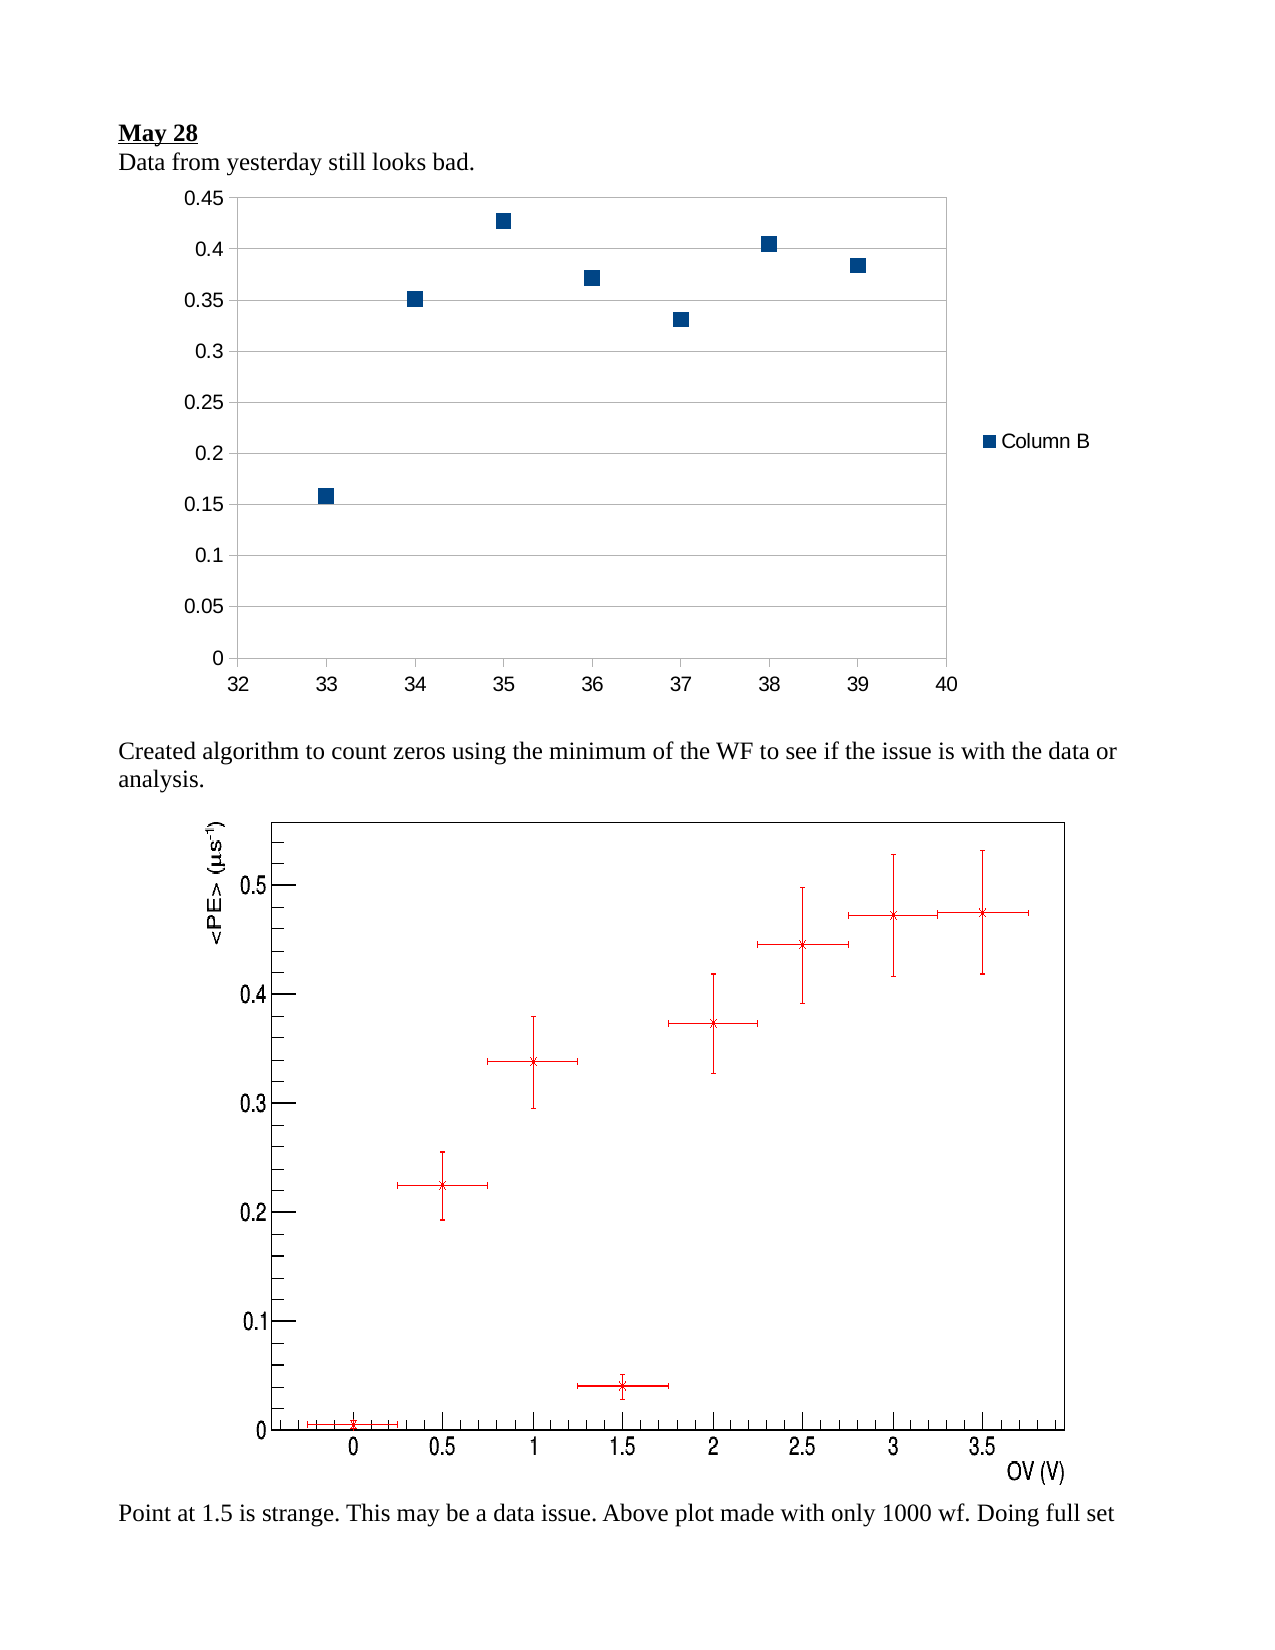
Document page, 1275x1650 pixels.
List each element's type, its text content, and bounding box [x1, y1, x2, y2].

text Data from yesterday still looks bad. [118, 147, 1157, 176]
text Point at 1.5 is strange. This may be a data issue. Above plot made with only 1000 wf. Doing full set [118, 793, 1157, 1527]
text May 28 [118, 118, 1157, 147]
picture [195, 793, 1080, 1499]
text Created algorithm to count zeros using the minimum of the WF to see if the issue is with the data or analysis. [118, 736, 1157, 793]
